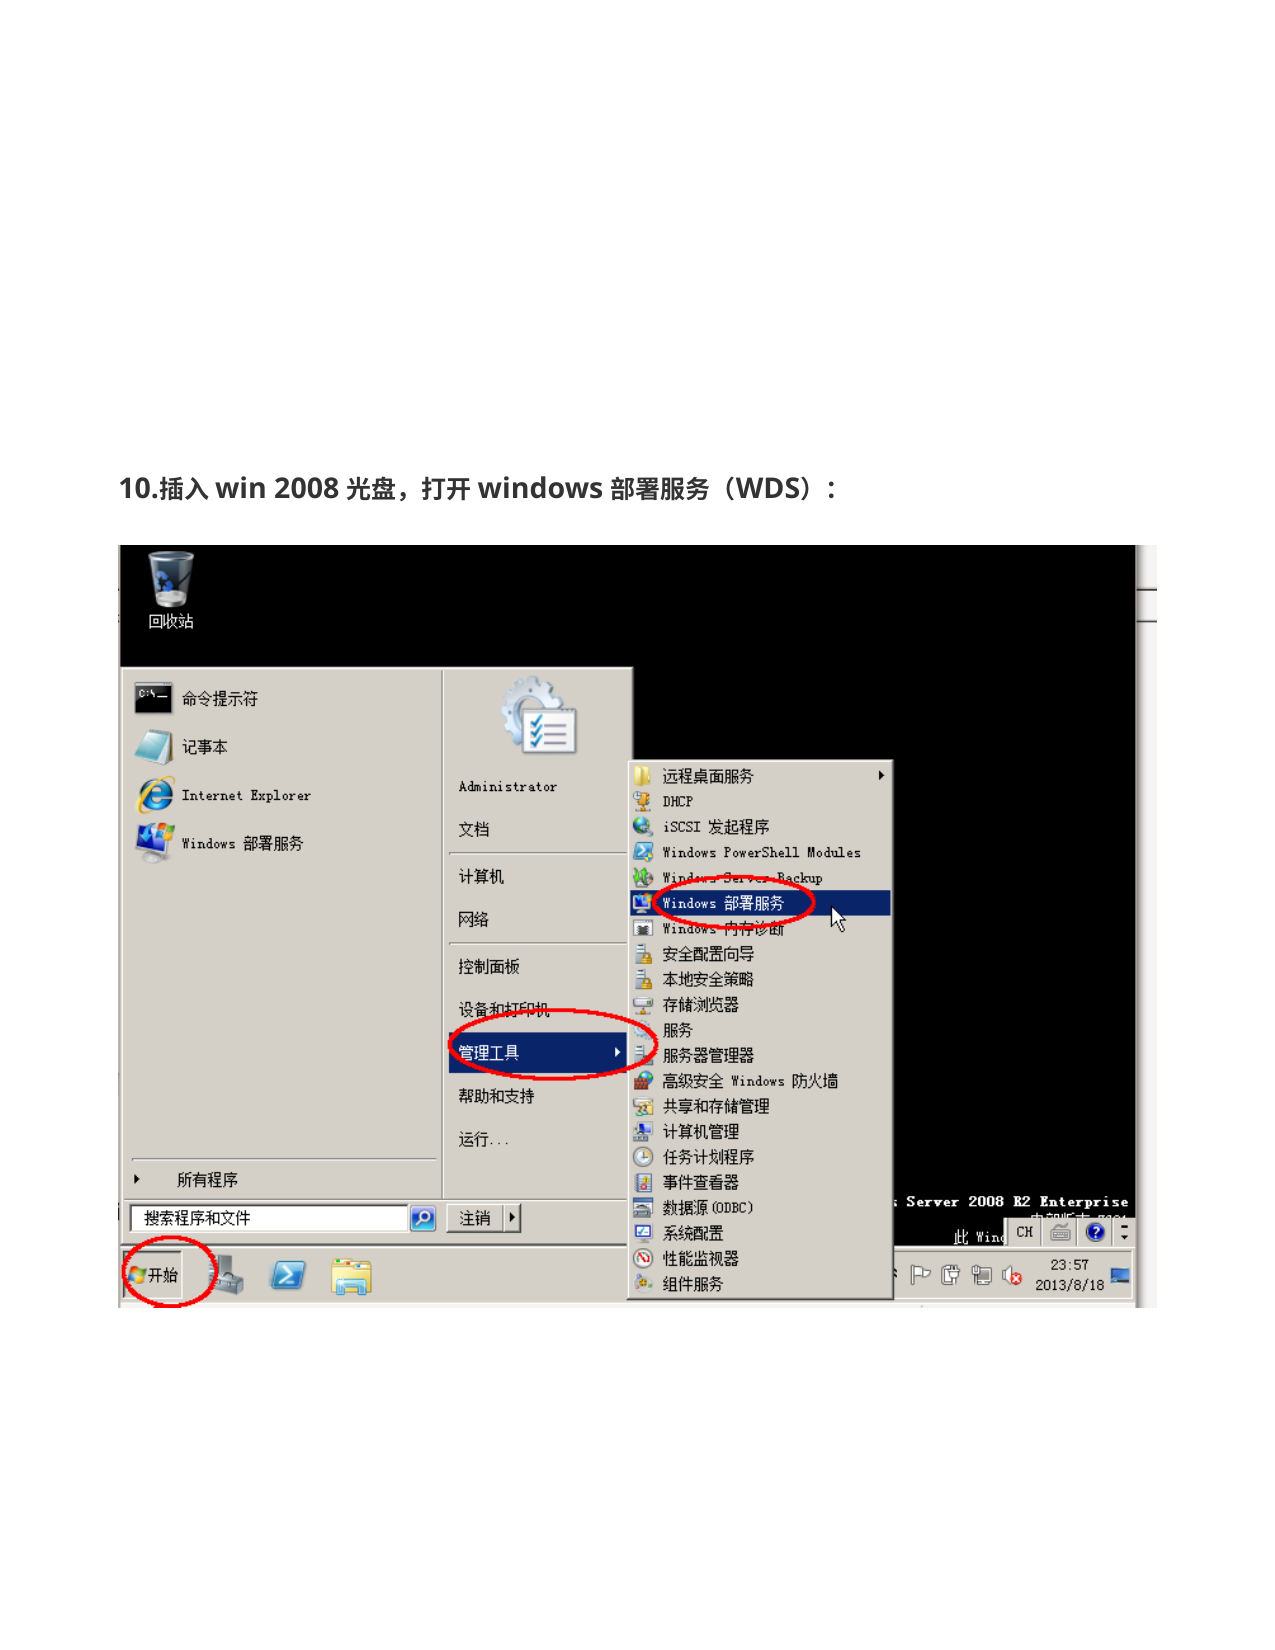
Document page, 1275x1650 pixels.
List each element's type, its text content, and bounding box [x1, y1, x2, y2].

picture [118, 545, 1157, 1308]
text 10.插入 win 2008 光盘，打开 windows 部署服务（WDS）： [118, 468, 1157, 507]
